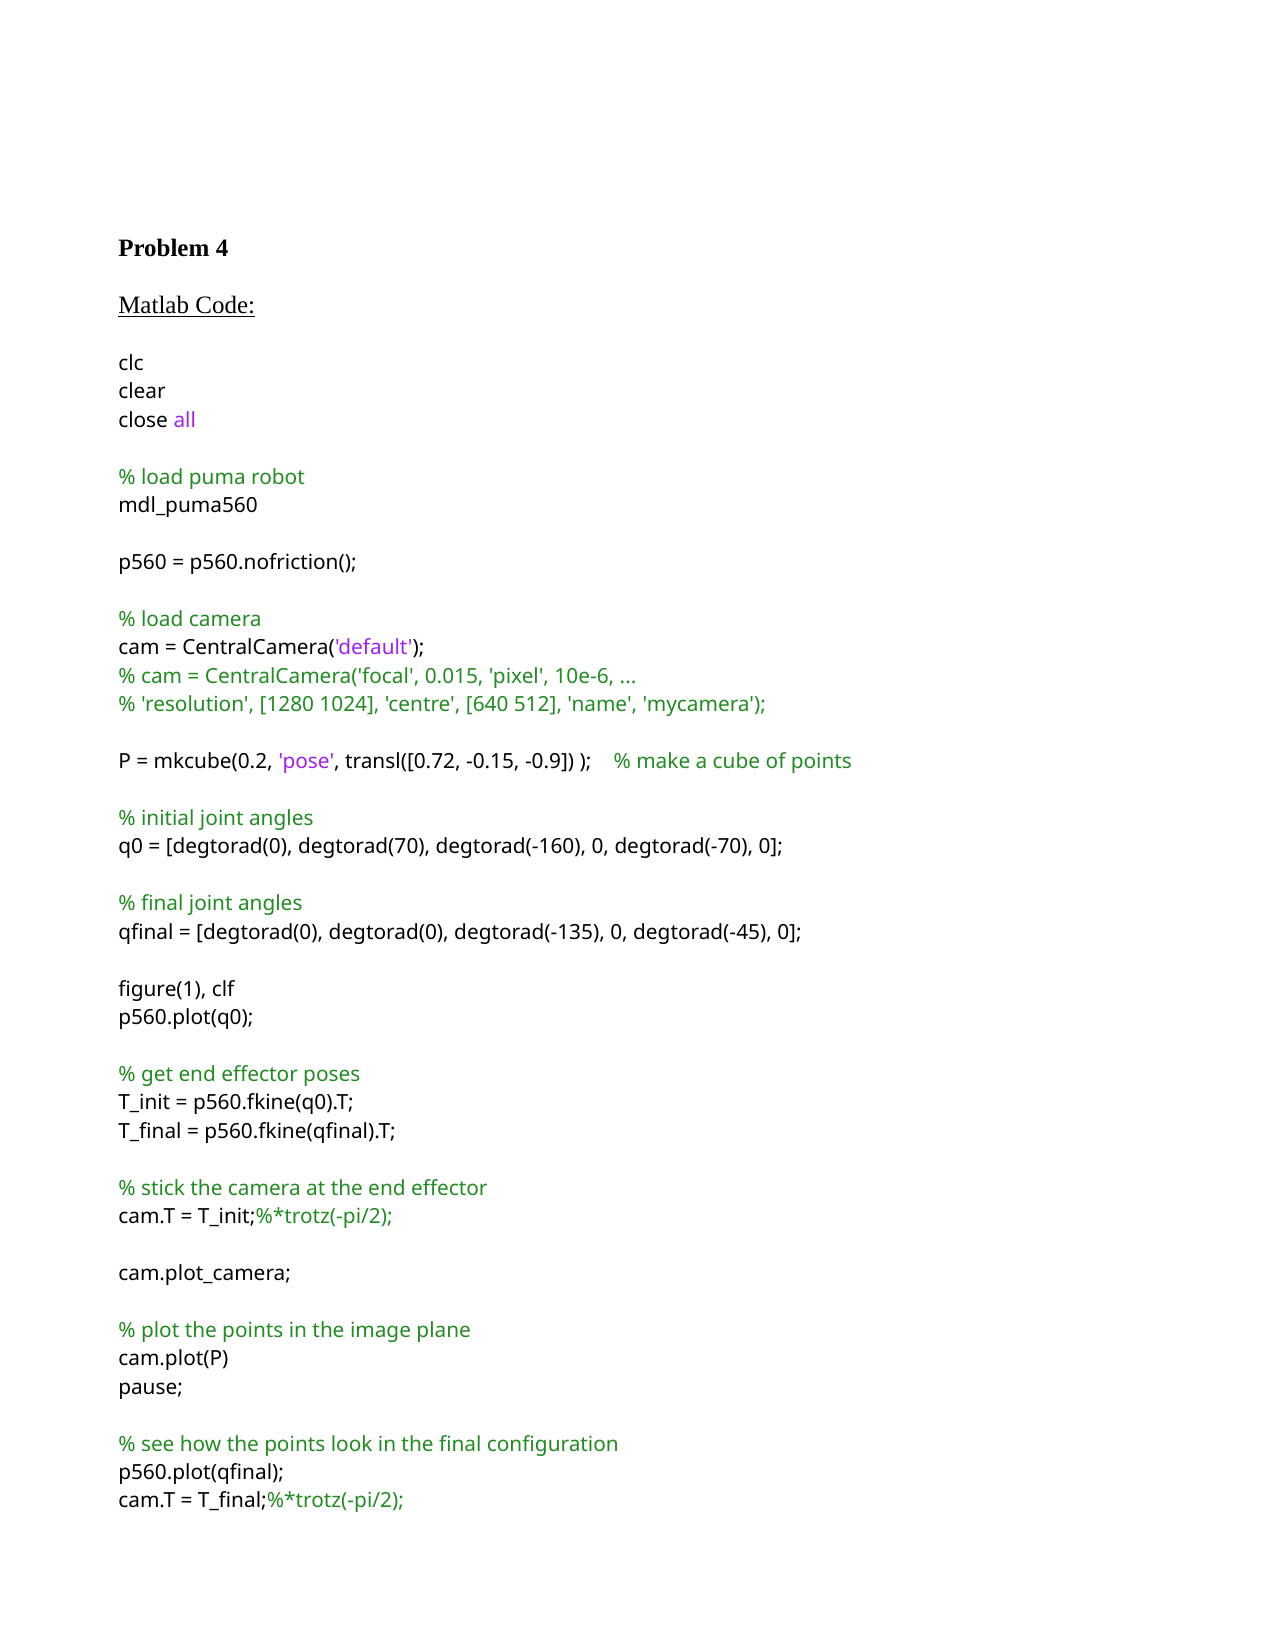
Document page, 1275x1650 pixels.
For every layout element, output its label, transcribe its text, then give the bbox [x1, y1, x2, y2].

text p560.plot(qfinal); [118, 1457, 1157, 1486]
text % final joint angles [118, 888, 1157, 917]
text cam = CentralCamera('default'); [118, 632, 1157, 661]
text cam.T = T_final;%*trotz(-pi/2); [118, 1486, 1157, 1514]
text P = mkcube(0.2, 'pose', transl([0.72, -0.15, -0.9]) ); % make a cube of points [118, 746, 1157, 775]
text Matlab Code: [118, 291, 1157, 319]
text Problem 4 [118, 233, 1157, 262]
text cam.plot_camera; [118, 1258, 1157, 1287]
text T_final = p560.fkine(qfinal).T; [118, 1116, 1157, 1144]
text clc [118, 348, 1157, 377]
text qfinal = [degtorad(0), degtorad(0), degtorad(-135), 0, degtorad(-45), 0]; [118, 917, 1157, 945]
text p560 = p560.nofriction(); [118, 547, 1157, 576]
text % 'resolution', [1280 1024], 'centre', [640 512], 'name', 'mycamera'); [118, 689, 1157, 718]
text % cam = CentralCamera('focal', 0.015, 'pixel', 10e-6, ... [118, 661, 1157, 689]
text % load camera [118, 604, 1157, 632]
text T_init = p560.fkine(q0).T; [118, 1087, 1157, 1116]
text % get end effector poses [118, 1059, 1157, 1087]
text clear [118, 377, 1157, 405]
text % see how the points look in the final configuration [118, 1429, 1157, 1457]
text % stick the camera at the end effector [118, 1173, 1157, 1201]
text % load puma robot [118, 462, 1157, 490]
text cam.plot(P) [118, 1343, 1157, 1372]
text pause; [118, 1372, 1157, 1400]
text mdl_puma560 [118, 490, 1157, 519]
text p560.plot(q0); [118, 1002, 1157, 1031]
text cam.T = T_init;%*trotz(-pi/2); [118, 1201, 1157, 1230]
text q0 = [degtorad(0), degtorad(70), degtorad(-160), 0, degtorad(-70), 0]; [118, 832, 1157, 860]
text figure(1), clf [118, 974, 1157, 1002]
text close all [118, 405, 1157, 433]
text % initial joint angles [118, 803, 1157, 832]
text % plot the points in the image plane [118, 1315, 1157, 1343]
